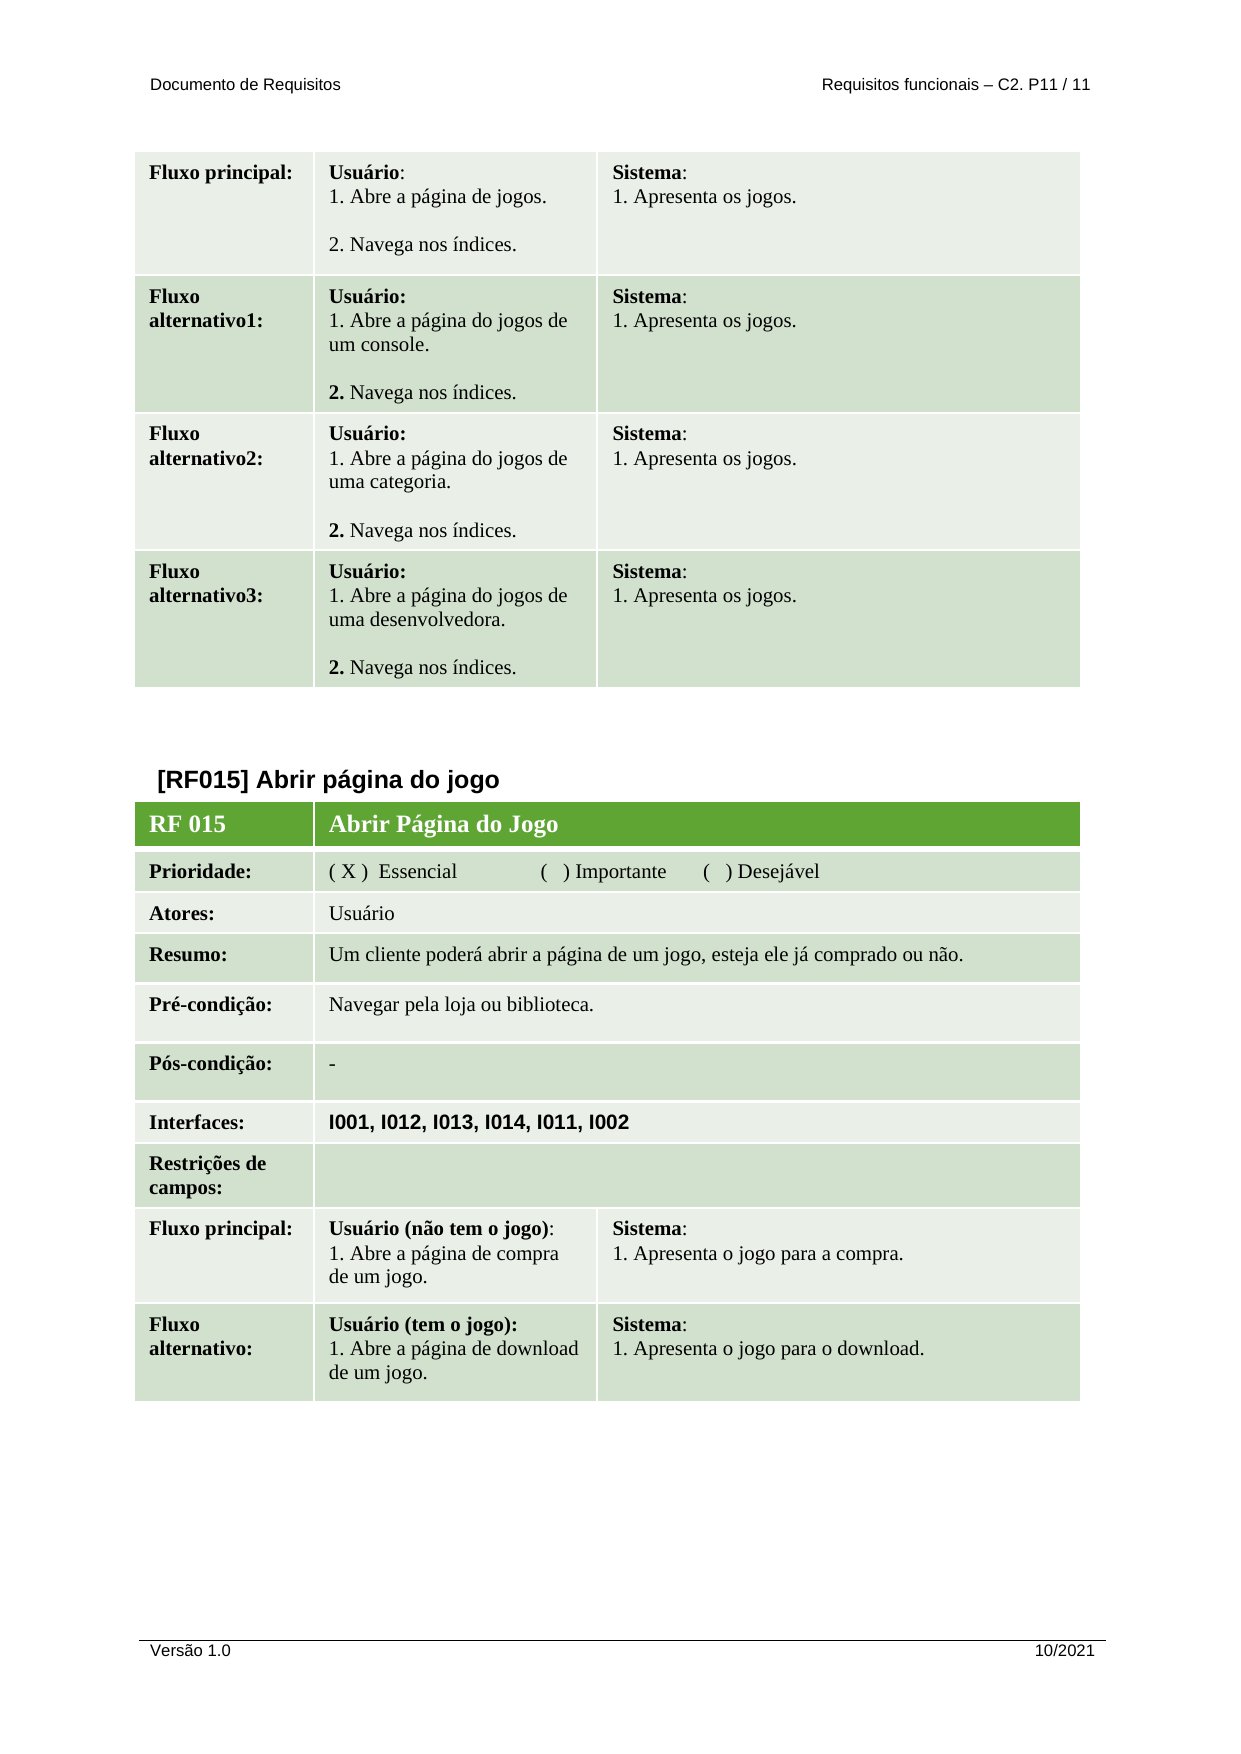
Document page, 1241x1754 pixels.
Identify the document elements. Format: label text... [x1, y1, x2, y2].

table_cell Usuário [315, 893, 1080, 932]
table_header Abrir Página do Jogo [315, 802, 1080, 846]
table_cell Fluxo principal: [135, 1209, 313, 1302]
table_header RF 015 [135, 802, 313, 846]
table_cell Navegar pela loja ou biblioteca. [315, 985, 1080, 1041]
table_cell Fluxo principal: [135, 152, 313, 274]
table_cell Sistema: 1. Apresenta os jogos. [598, 551, 1080, 687]
table_cell Pré-condição: [135, 985, 313, 1041]
table_cell Interfaces: [135, 1103, 313, 1142]
table_cell I001, I012, I013, I014, I011, I002 [315, 1103, 1080, 1142]
table_cell Prioridade: [135, 852, 313, 891]
table_cell Usuário: 1. Abre a página de jogos. 2. Navega nos índices. [315, 152, 596, 274]
table_cell ( X ) Essencial ( ) Importante ( ) Desejável [315, 852, 1080, 891]
table_cell Usuário: 1. Abre a página do jogos de um console. 2. Navega nos índices. [315, 276, 596, 412]
table_cell [315, 1144, 1080, 1207]
table_cell Fluxo alternativo2: [135, 414, 313, 549]
table_cell Restrições de campos: [135, 1144, 313, 1207]
table_cell Fluxo alternativo: [135, 1304, 313, 1401]
text [RF015] Abrir página do jogo [150, 765, 1090, 794]
table_cell Sistema: 1. Apresenta o jogo para a compra. [598, 1209, 1080, 1302]
table_cell Usuário: 1. Abre a página do jogos de uma desenvolvedora. 2. Navega nos índices. [315, 551, 596, 687]
table_cell Sistema: 1. Apresenta os jogos. [598, 276, 1080, 412]
table_cell Atores: [135, 893, 313, 932]
table_cell Sistema: 1. Apresenta os jogos. [598, 152, 1080, 274]
table_cell Sistema: 1. Apresenta o jogo para o download. [598, 1304, 1080, 1401]
table_cell Usuário: 1. Abre a página do jogos de uma categoria. 2. Navega nos índices. [315, 414, 596, 549]
table_cell - [315, 1044, 1080, 1100]
table_cell Resumo: [135, 934, 313, 982]
table_cell Sistema: 1. Apresenta os jogos. [598, 414, 1080, 549]
table_cell Fluxo alternativo3: [135, 551, 313, 687]
table_cell Um cliente poderá abrir a página de um jogo, esteja ele já comprado ou não. [315, 934, 1080, 982]
table_cell Usuário (tem o jogo): 1. Abre a página de download de um jogo. [315, 1304, 596, 1401]
table_cell Pós-condição: [135, 1044, 313, 1100]
table_cell Fluxo alternativo1: [135, 276, 313, 412]
table_cell Usuário (não tem o jogo): 1. Abre a página de compra de um jogo. [315, 1209, 596, 1302]
